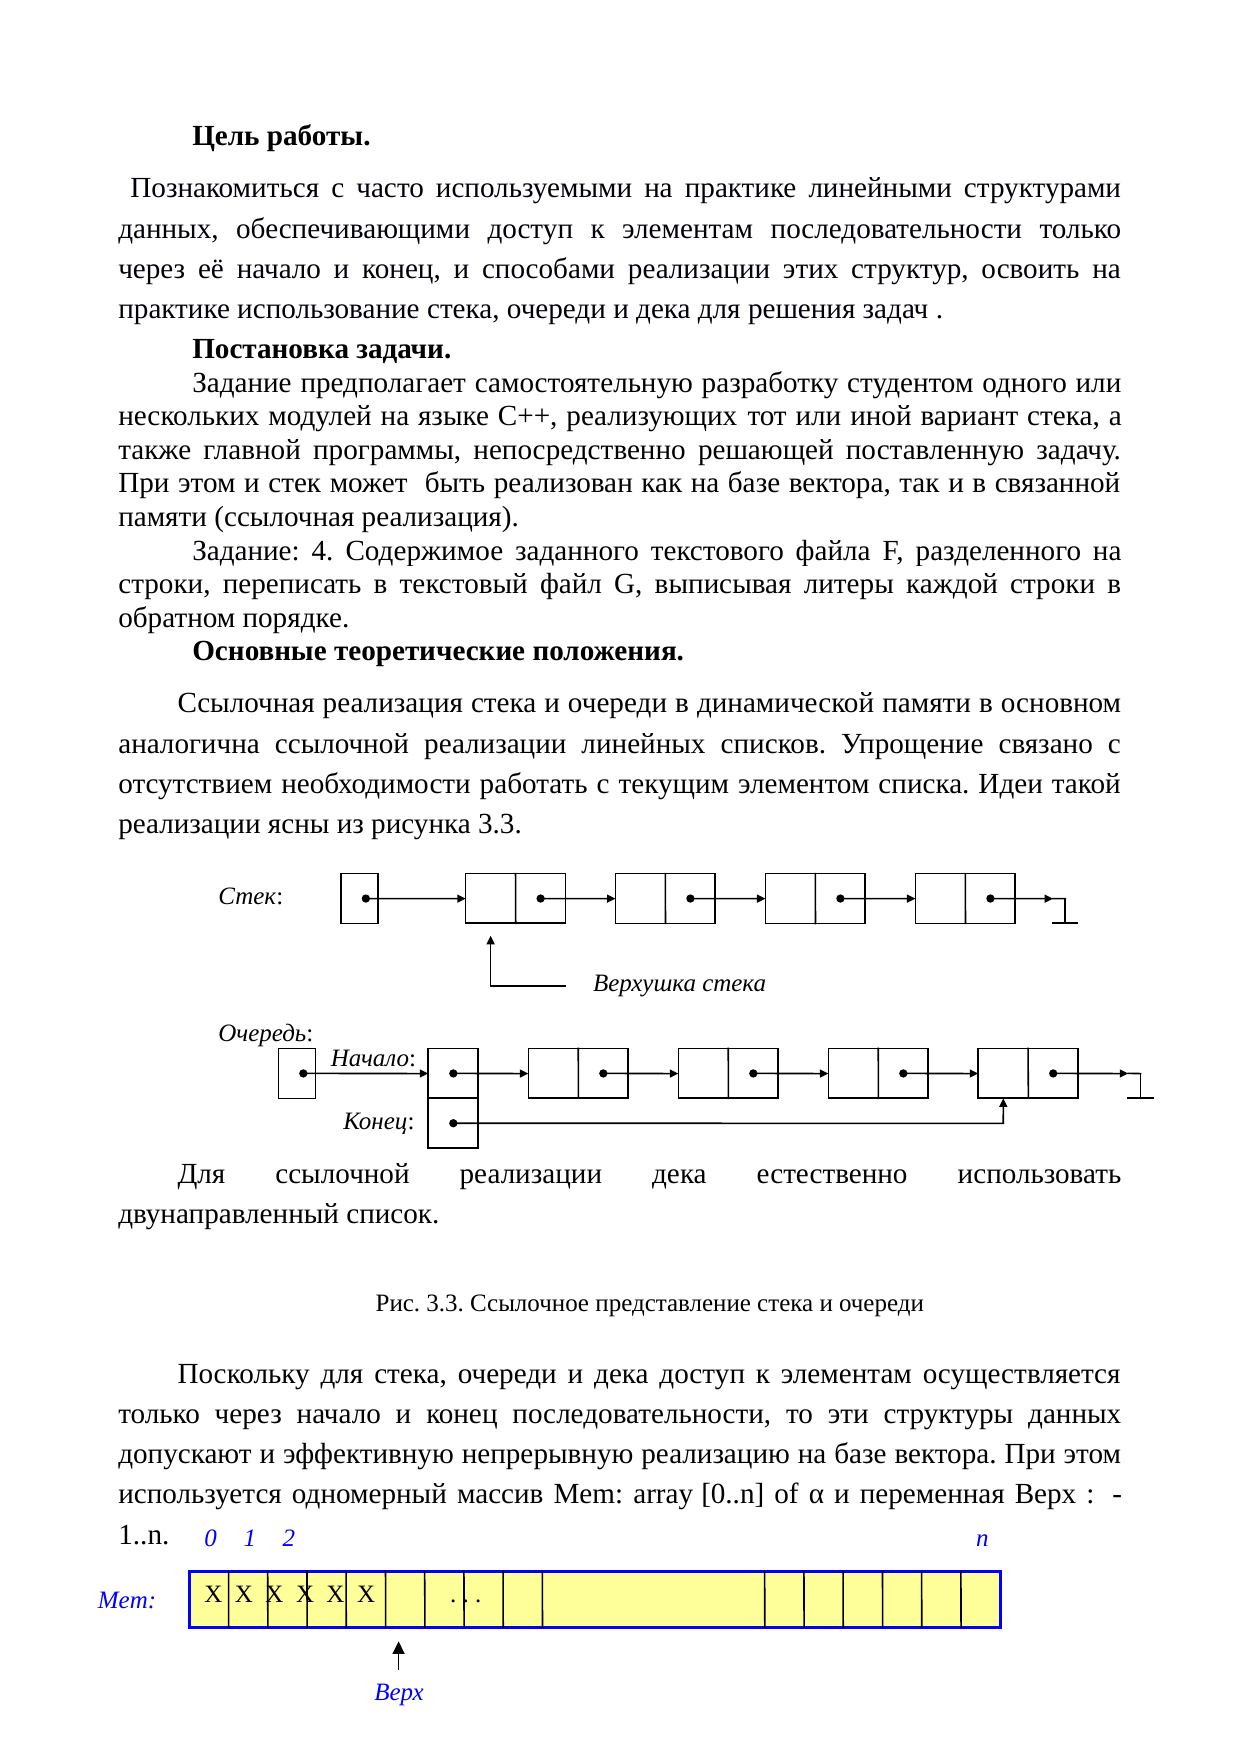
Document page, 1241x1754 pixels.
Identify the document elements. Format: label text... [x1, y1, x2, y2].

text Основные теоретические положения. [118, 633, 1122, 667]
text Поскольку для стека, очереди и дека доступ к элементам осуществляется только через начало и конец последовательности, то эти структуры данных допускают и эффективную непрерывную реализацию на базе вектора. При этом используется одномерный массив Mem: array [0..n] of α и переменная Верх : -1..n. [118, 1356, 1122, 1550]
text Цель работы. [118, 118, 1122, 152]
text Познакомиться с часто используемыми на практике линейными структурами данных, обеспечивающими доступ к элементам последовательности только через её начало и конец, и способами реализации этих структур, освоить на практике использование стека, очереди и дека для решения задач . [118, 171, 1122, 325]
text Постановка задачи. [118, 331, 1122, 365]
text Ссылочная реализация стека и очереди в динамической памяти в основном аналогична ссылочной реализации линейных списков. Упрощение связано с отсутствием необходимости работать с текущим элементом списка. Идеи такой реализации ясны из рисунка 3.3. [118, 686, 1122, 840]
text Задание: 4. Содержимое заданного текстового файла F, разделенного на строки, переписать в текстовый файл G, выписывая литеры каждой строки в обратном порядке. [118, 533, 1122, 633]
text Для ссылочной реализации дека естественно использовать двунаправленный список. [118, 865, 1122, 1229]
text Задание предполагает самостоятельную разработку студентом одного или нескольких модулей на языке С++, реализующих тот или иной вариант стека, а также главной программы, непосредственно решающей поставленную задачу. При этом и стек может быть реализован как на базе вектора, так и в связанной памяти (ссылочная реализация). [118, 365, 1122, 533]
text Рис. 3.3. Ссылочное представление стека и очереди [118, 1288, 1122, 1317]
